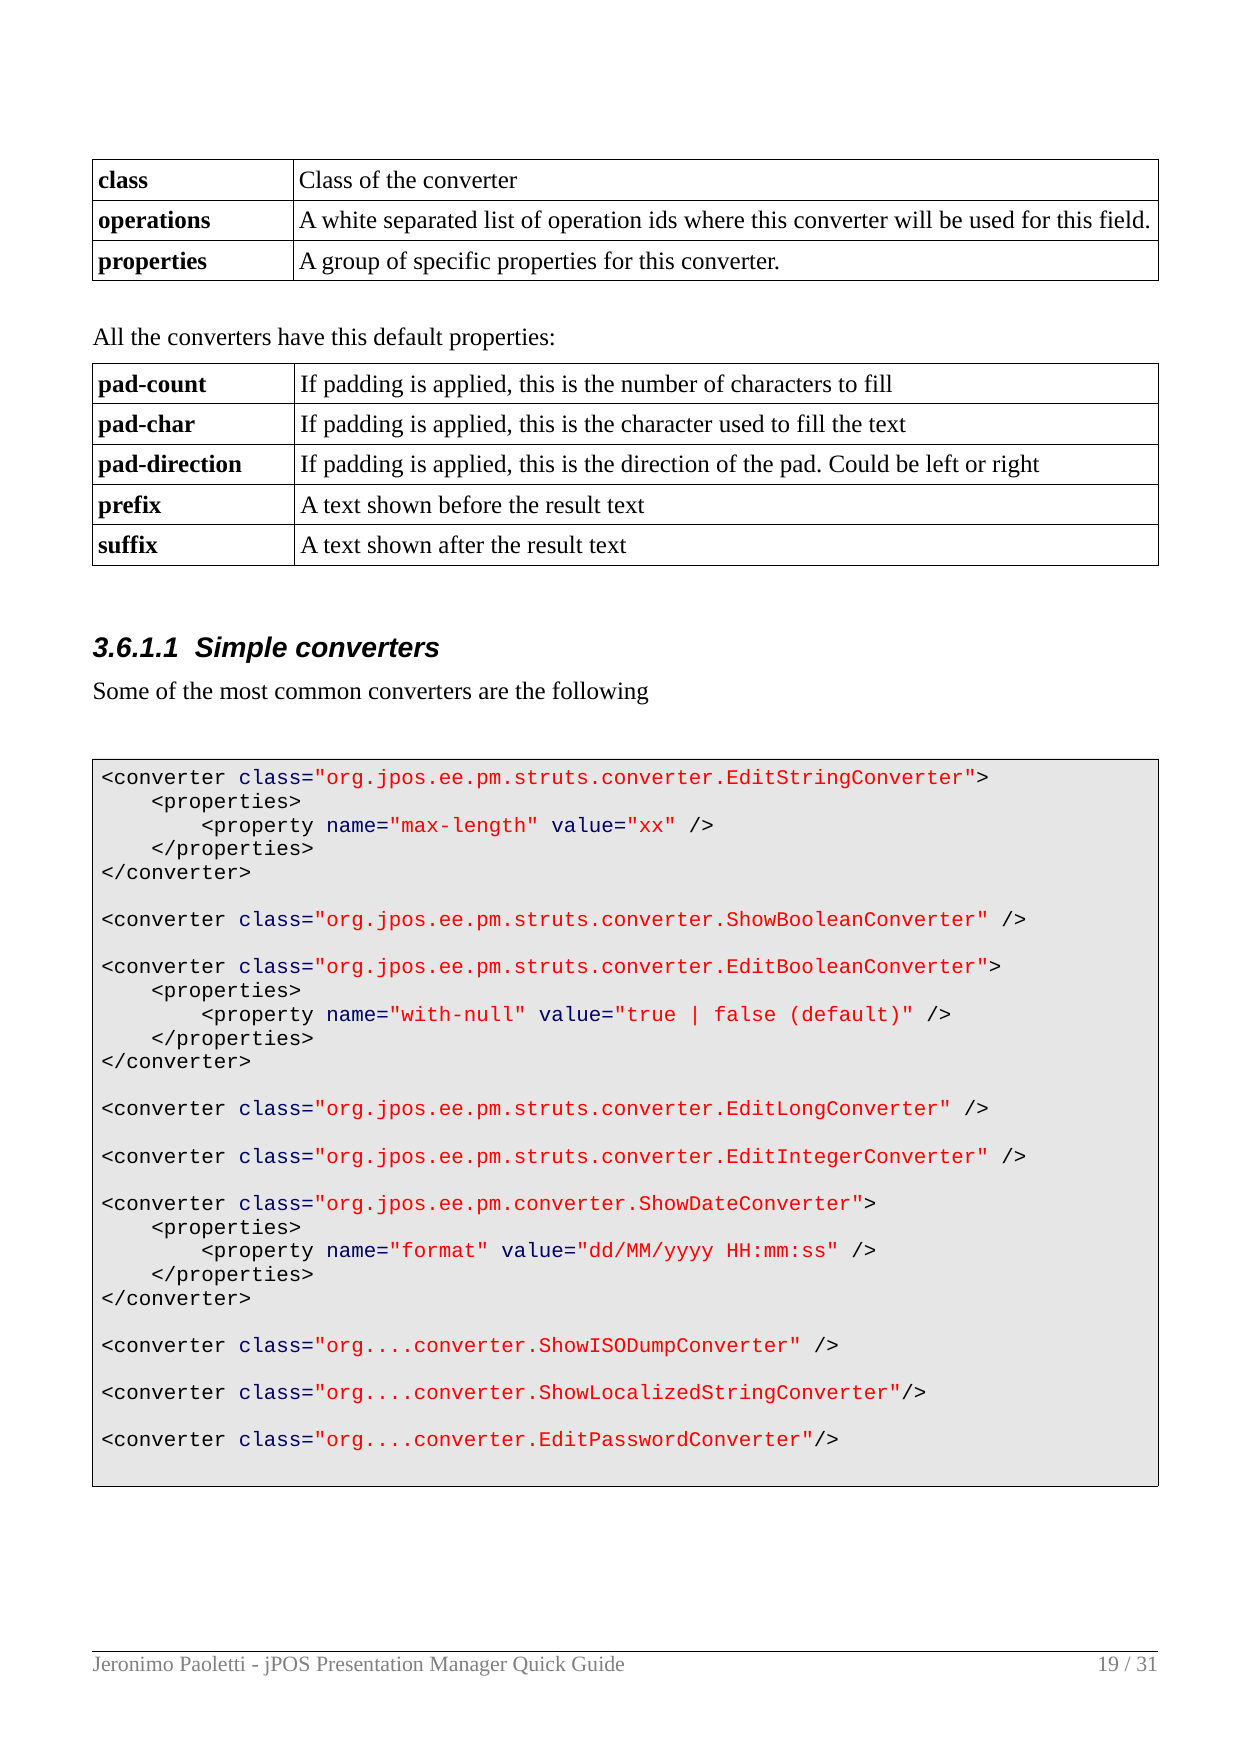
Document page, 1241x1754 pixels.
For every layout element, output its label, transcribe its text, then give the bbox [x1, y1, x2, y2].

text All the converters have this default properties: [92, 322, 1158, 350]
text <converter class="org....converter.EditPasswordConverter"/> [93, 1421, 1158, 1444]
text </converter> [93, 1279, 1158, 1302]
text <property name="with-null" value="true | false (default)" /> [93, 995, 1158, 1018]
text </properties> [93, 829, 1158, 853]
table_header pad-count [93, 364, 294, 403]
text <converter class="org.jpos.ee.pm.struts.converter.EditStringConverter"> [93, 760, 1158, 782]
table_cell pad-direction [93, 445, 294, 484]
table_cell A text shown after the result text [295, 525, 1158, 564]
text </converter> [93, 853, 1158, 877]
table_cell A text shown before the result text [295, 485, 1158, 524]
table_cell prefix [93, 485, 294, 524]
text </properties> [93, 1255, 1158, 1279]
text Some of the most common converters are the following [92, 676, 1158, 705]
table_cell operations [93, 201, 293, 240]
table_header If padding is applied, this is the number of characters to fill [295, 364, 1158, 403]
table_cell suffix [93, 525, 294, 564]
text <converter class="org.jpos.ee.pm.struts.converter.EditBooleanConverter"> [93, 948, 1158, 971]
table_cell If padding is applied, this is the character used to fill the text [295, 404, 1158, 443]
text <converter class="org....converter.ShowLocalizedStringConverter"/> [93, 1373, 1158, 1397]
text <converter class="org....converter.ShowISODumpConverter" /> [93, 1326, 1158, 1349]
table_cell A white separated list of operation ids where this converter will be used for this field. [294, 201, 1158, 240]
text <properties> [93, 782, 1158, 806]
text </properties> [93, 1018, 1158, 1042]
table_header class [93, 160, 293, 200]
text <property name="format" value="dd/MM/yyyy HH:mm:ss" /> [93, 1231, 1158, 1255]
table_header Class of the converter [294, 160, 1158, 200]
text <converter class="org.jpos.ee.pm.struts.converter.ShowBooleanConverter" /> [93, 900, 1158, 924]
table_cell pad-char [93, 404, 294, 443]
text <converter class="org.jpos.ee.pm.converter.ShowDateConverter"> [93, 1184, 1158, 1208]
text <properties> [93, 971, 1158, 995]
text <converter class="org.jpos.ee.pm.struts.converter.EditLongConverter" /> [93, 1089, 1158, 1113]
text <property name="max-length" value="xx" /> [93, 806, 1158, 829]
text <properties> [93, 1208, 1158, 1231]
table_cell A group of specific properties for this converter. [294, 241, 1158, 280]
table_cell properties [93, 241, 293, 280]
text <converter class="org.jpos.ee.pm.struts.converter.EditIntegerConverter" /> [93, 1137, 1158, 1160]
table_cell If padding is applied, this is the direction of the pad. Could be left or right [295, 445, 1158, 484]
text </converter> [93, 1042, 1158, 1066]
subtitle Simple converters [92, 631, 1158, 663]
